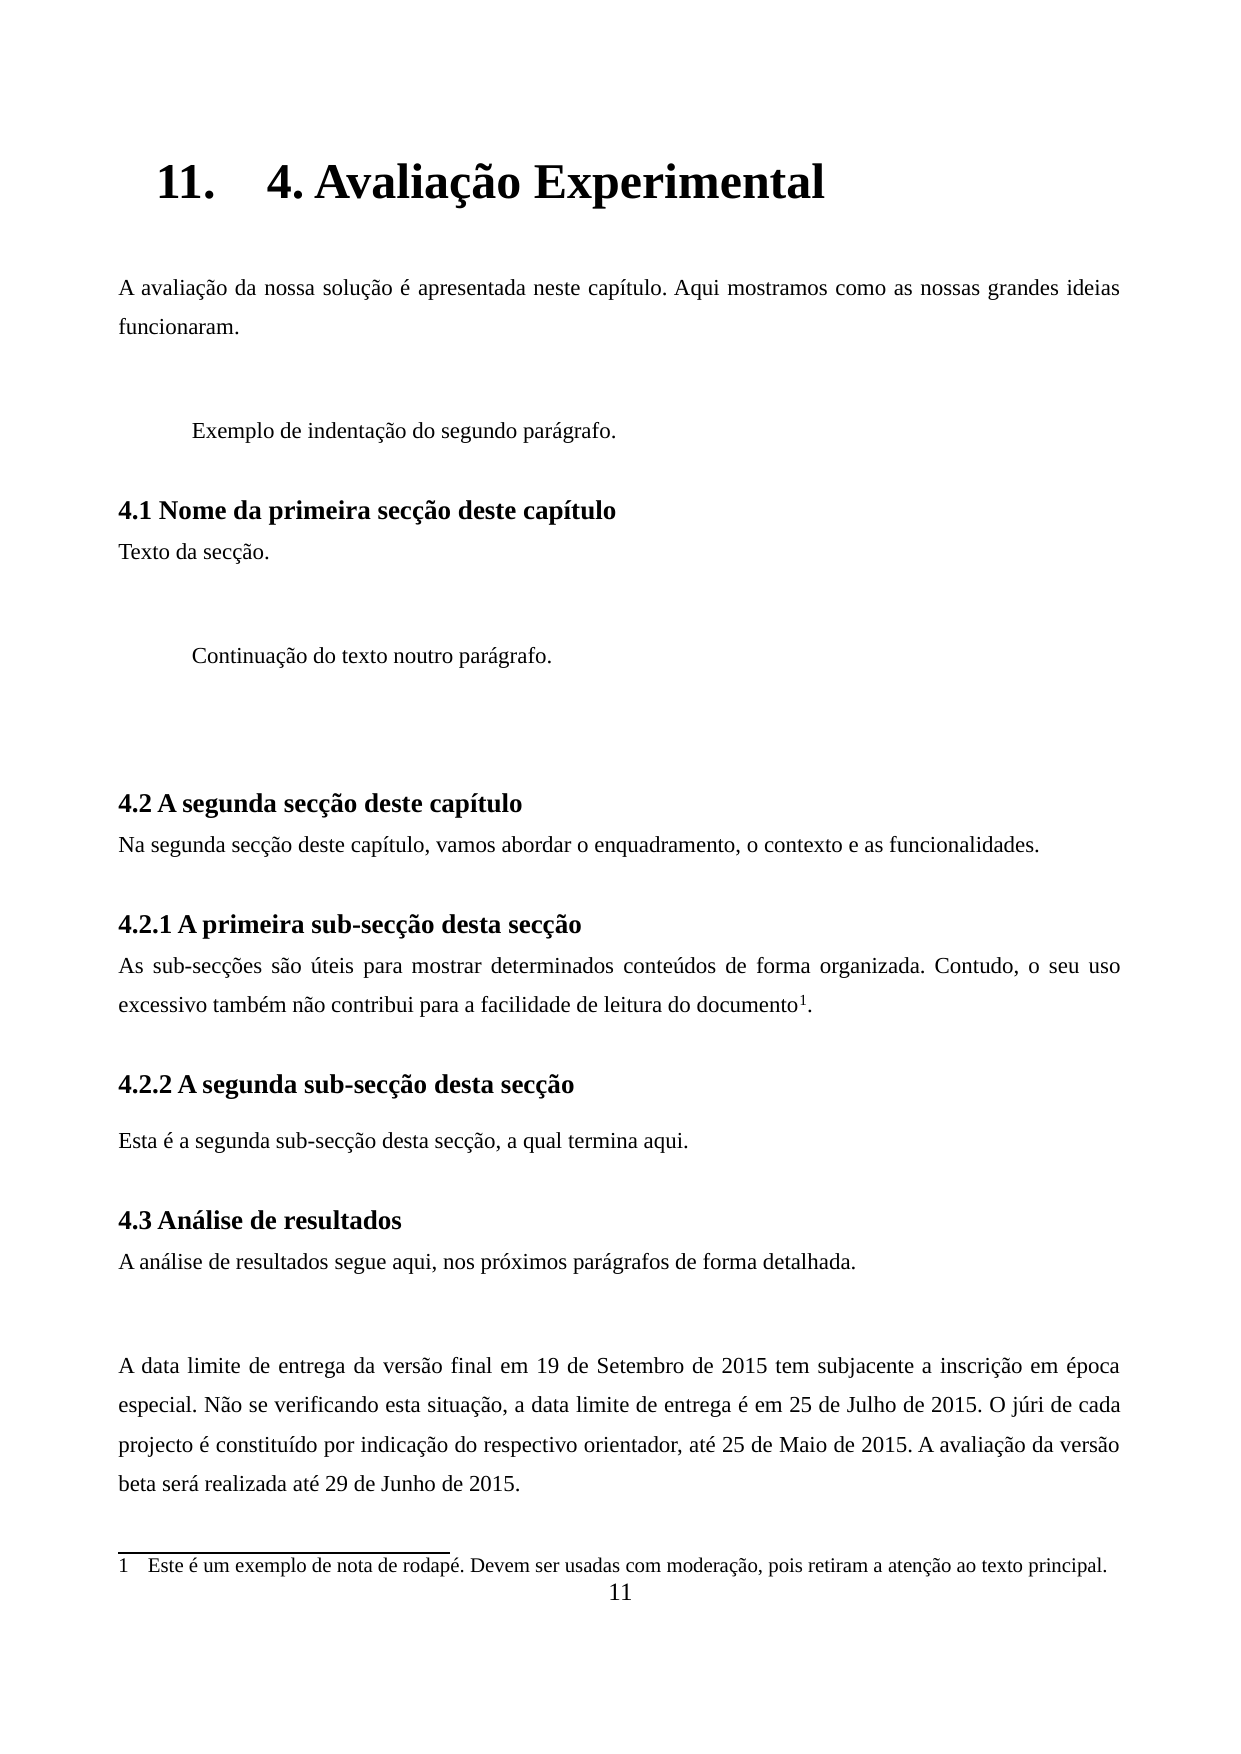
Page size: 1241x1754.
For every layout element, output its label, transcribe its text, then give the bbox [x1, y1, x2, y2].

text Texto da secção. [118, 538, 1122, 564]
subtitle 4.2.2 A segunda sub-secção desta secção [118, 1068, 1122, 1099]
text A avaliação da nossa solução é apresentada neste capítulo. Aqui mostramos como as nossas grandes ideias funcionaram. [118, 274, 1122, 340]
text Exemplo de indentação do segundo parágrafo. [118, 417, 1122, 444]
text A data limite de entrega da versão final em 19 de Setembro de 2015 tem subjacente a inscrição em época especial. Não se verificando esta situação, a data limite de entrega é em 25 de Julho de 2015. O júri de cada projecto é constituído por indicação do respectivo orientador, até 25 de Maio de 2015. A avaliação da versão beta será realizada até 29 de Junho de 2015. [118, 1352, 1122, 1497]
subtitle 4.3 Análise de resultados [118, 1204, 1122, 1236]
text A análise de resultados segue aqui, nos próximos parágrafos de forma detalhada. [118, 1248, 1122, 1274]
subtitle 4.1 Nome da primeira secção deste capítulo [118, 494, 1122, 526]
text As sub-secções são úteis para mostrar determinados conteúdos de forma organizada. Contudo, o seu uso excessivo também não contribui para a facilidade de leitura do documento. [118, 952, 1122, 1018]
text Continuação do texto noutro parágrafo. [118, 642, 1122, 668]
text Na segunda secção deste capítulo, vamos abordar o enquadramento, o contexto e as funcionalidades. [118, 831, 1122, 858]
subtitle 4. Avaliação Experimental [156, 152, 1122, 209]
text Esta é a segunda sub-secção desta secção, a qual termina aqui. [118, 1127, 1122, 1154]
text Este é um exemplo de nota de rodapé. Devem ser usadas com moderação, pois retiram a atenção ao texto principal. [118, 1553, 1122, 1577]
subtitle 4.2 A segunda secção deste capítulo [118, 788, 1122, 819]
subtitle 4.2.1 A primeira sub-secção desta secção [118, 908, 1122, 939]
